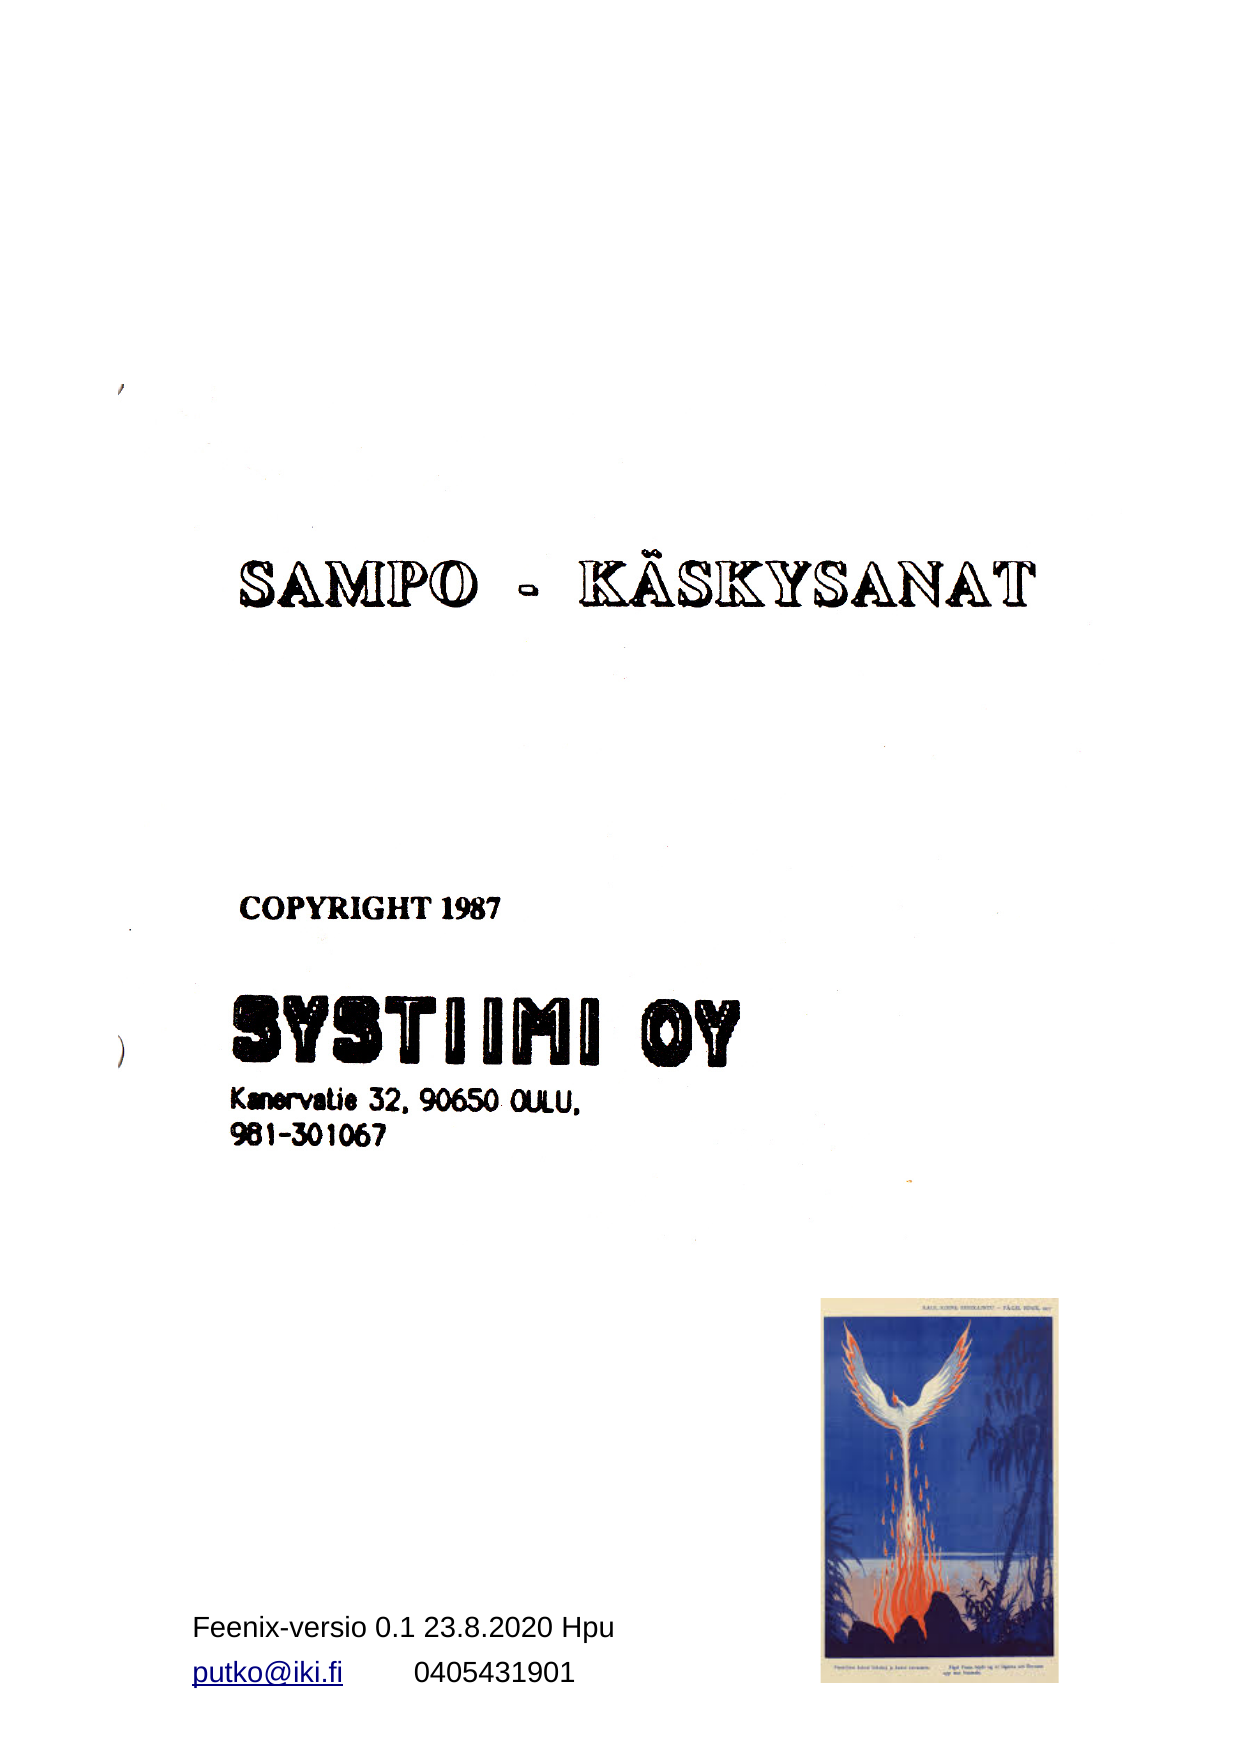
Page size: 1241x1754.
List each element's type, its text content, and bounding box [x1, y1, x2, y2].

picture [820, 1298, 1059, 1683]
text putko@iki.fi 0405431901 [118, 1655, 1152, 1689]
text [1059, 1610, 1152, 1643]
text Feenix-versio 0.1 23.8.2020 Hpu [118, 1610, 820, 1643]
picture [118, 384, 1123, 1247]
